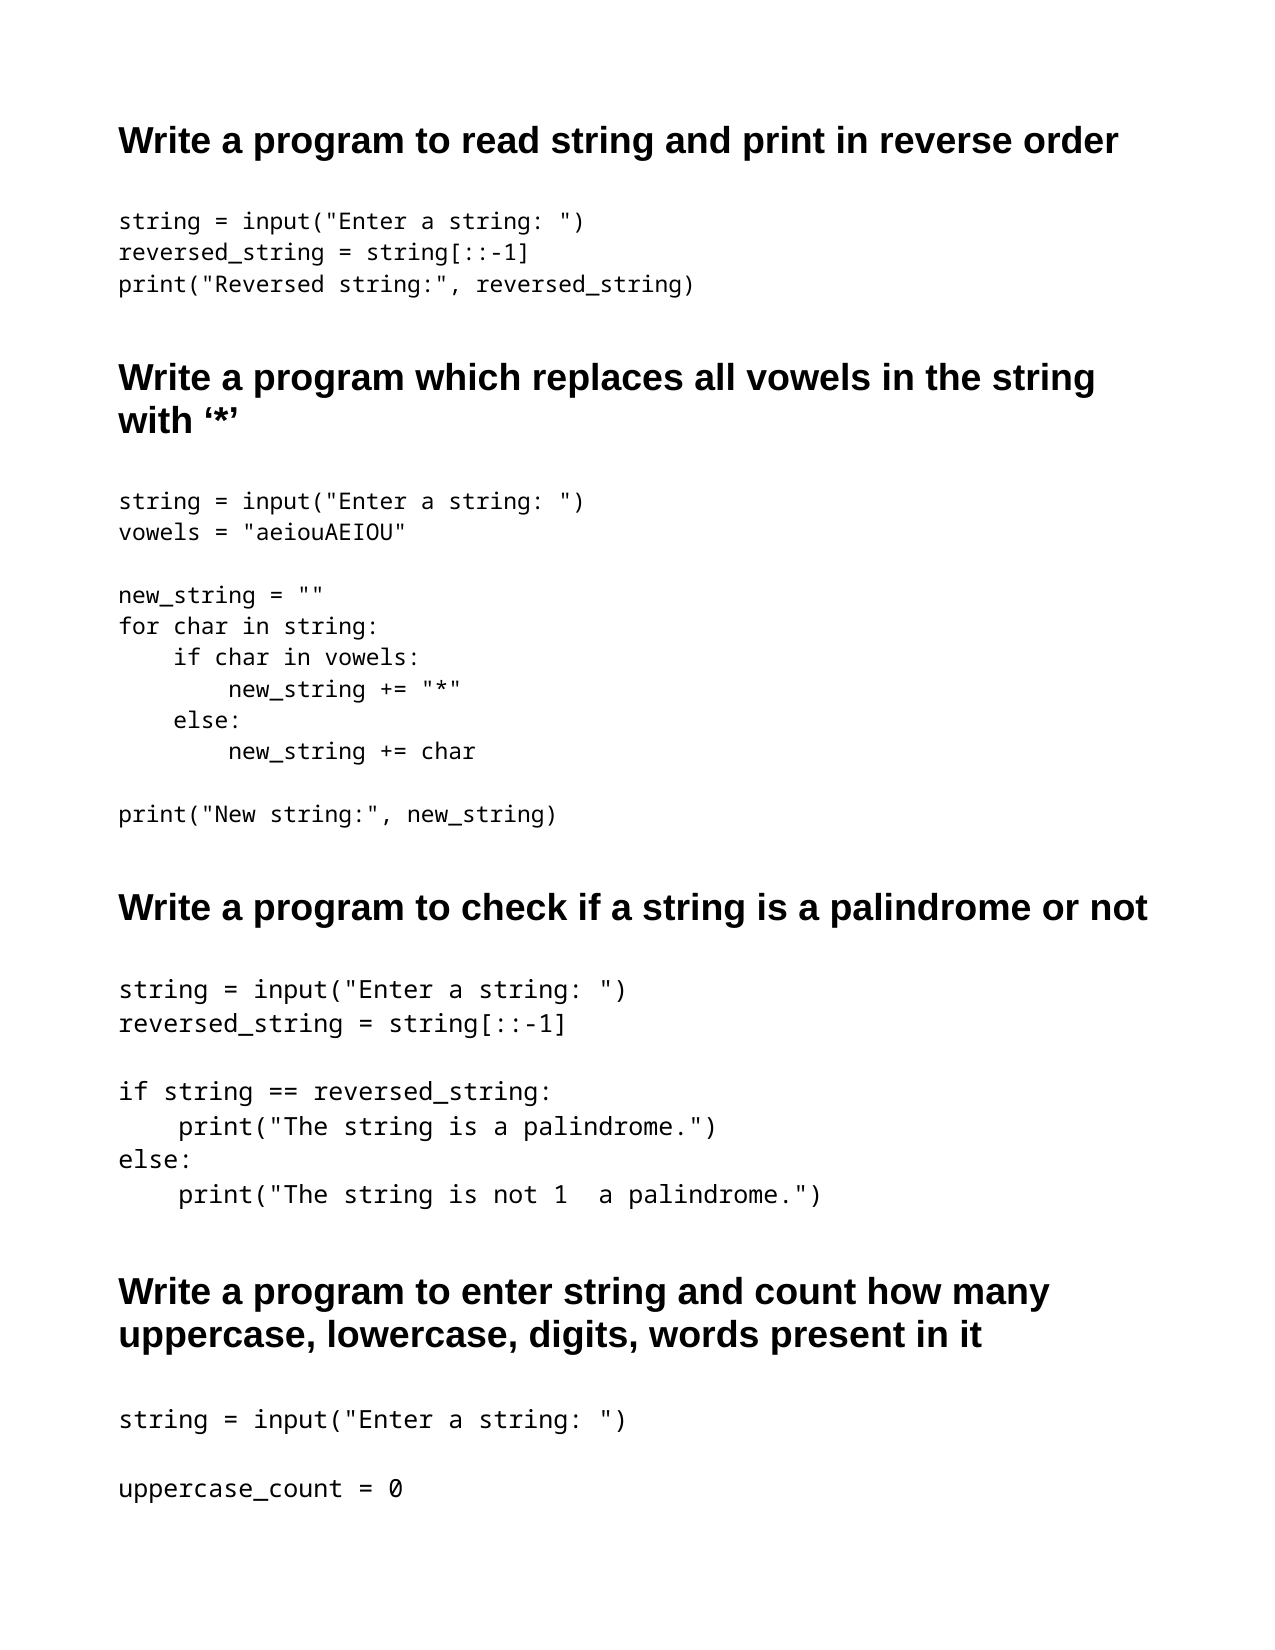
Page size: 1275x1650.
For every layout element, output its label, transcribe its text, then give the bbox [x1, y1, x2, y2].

text else: [118, 1142, 1157, 1176]
text print("The string is not 1 a palindrome.") [118, 1176, 1157, 1210]
text if string == reversed_string: [118, 1074, 1157, 1108]
text reversed_string = string[::-1] [118, 236, 1157, 267]
text print("The string is a palindrome.") [118, 1108, 1157, 1142]
text for char in string: [118, 610, 1157, 641]
text new_string = "" [118, 579, 1157, 610]
subtitle Write a program which replaces all vowels in the string with ‘*’ [118, 355, 1157, 441]
text else: [118, 704, 1157, 735]
text uppercase_count = 0 [118, 1470, 1157, 1504]
text string = input("Enter a string: ") [118, 972, 1157, 1006]
text string = input("Enter a string: ") [118, 1402, 1157, 1436]
text vowels = "aeiouAEIOU" [118, 516, 1157, 547]
text reversed_string = string[::-1] [118, 1006, 1157, 1040]
subtitle Write a program to enter string and count how many uppercase, lowercase, digits, words present in it [118, 1269, 1157, 1356]
text print("New string:", new_string) [118, 797, 1157, 829]
text if char in vowels: [118, 641, 1157, 672]
text new_string += char [118, 735, 1157, 766]
text string = input("Enter a string: ") [118, 485, 1157, 516]
text new_string += "*" [118, 672, 1157, 704]
subtitle Write a program to check if a string is a palindrome or not [118, 885, 1157, 928]
text string = input("Enter a string: ") [118, 205, 1157, 236]
text print("Reversed string:", reversed_string) [118, 267, 1157, 299]
subtitle Write a program to read string and print in reverse order [118, 118, 1157, 161]
